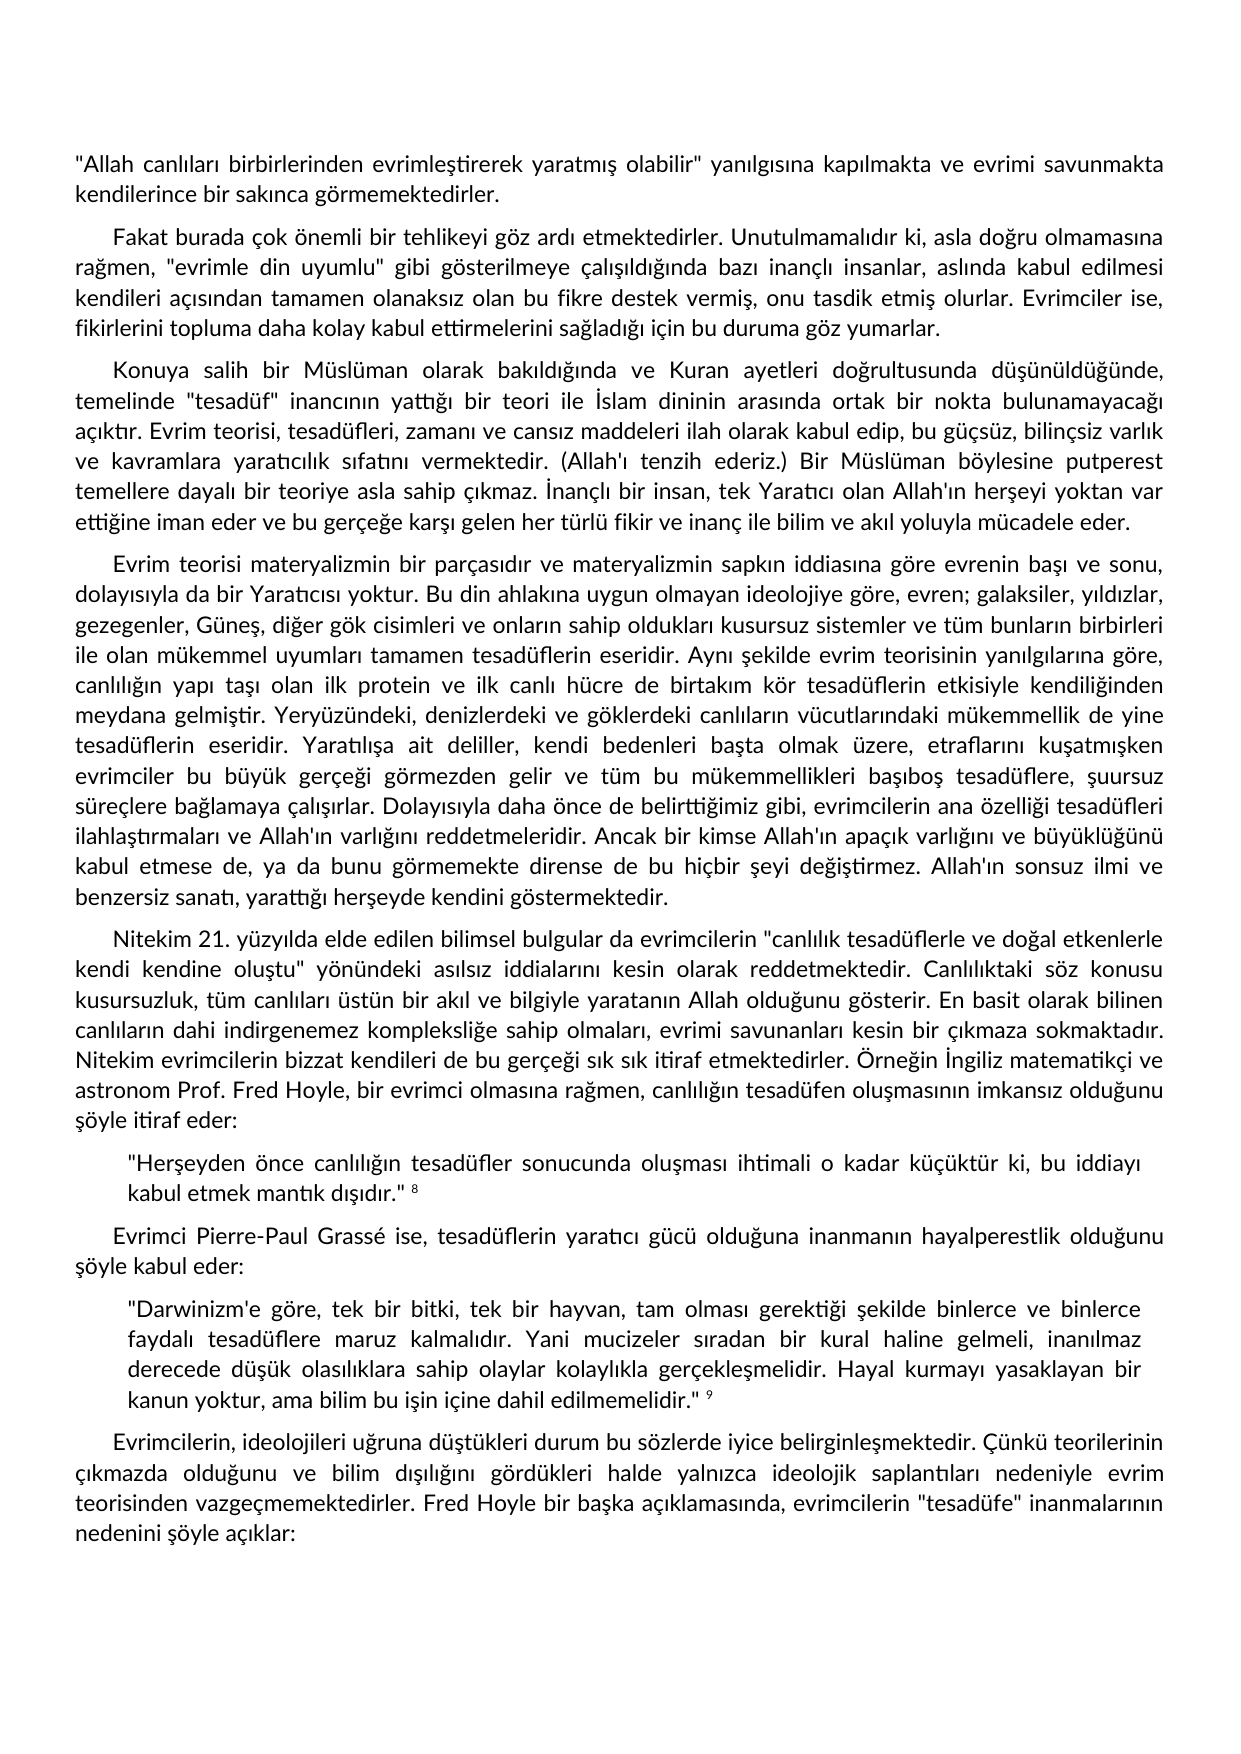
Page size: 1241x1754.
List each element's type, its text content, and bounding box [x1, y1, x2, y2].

text Evrimci Pierre-Paul Grassé ise, tesadüflerin yaratıcı gücü olduğuna inanmanın hayalperestlik olduğunu şöyle kabul eder: [75, 1222, 1165, 1279]
text "Allah canlıları birbirlerinden evrimleştirerek yaratmış olabilir" yanılgısına kapılmakta ve evrimi savunmakta kendilerince bir sakınca görmemektedirler. [75, 150, 1165, 208]
text Evrim teorisi materyalizmin bir parçasıdır ve materyalizmin sapkın iddiasına göre evrenin başı ve sonu, dolayısıyla da bir Yaratıcısı yoktur. Bu din ahlakına uygun olmayan ideolojiye göre, evren; galaksiler, yıldızlar, gezegenler, Güneş, diğer gök cisimleri ve onların sahip oldukları kusursuz sistemler ve tüm bunların birbirleri ile olan mükemmel uyumları tamamen tesadüflerin eseridir. Aynı şekilde evrim teorisinin yanılgılarına göre, canlılığın yapı taşı olan ilk protein ve ilk canlı hücre de birtakım kör tesadüflerin etkisiyle kendiliğinden meydana gelmiştir. Yeryüzündeki, denizlerdeki ve göklerdeki canlıların vücutlarındaki mükemmellik de yine tesadüflerin eseridir. Yaratılışa ait deliller, kendi bedenleri başta olmak üzere, etraflarını kuşatmışken evrimciler bu büyük gerçeği görmezden gelir ve tüm bu mükemmellikleri başıboş tesadüflere, şuursuz süreçlere bağlamaya çalışırlar. Dolayısıyla daha önce de belirttiğimiz gibi, evrimcilerin ana özelliği tesadüfleri ilahlaştırmaları ve Allah'ın varlığını reddetmeleridir. Ancak bir kimse Allah'ın apaçık varlığını ve büyüklüğünü kabul etmese de, ya da bunu görmemekte dirense de bu hiçbir şeyi değiştirmez. Allah'ın sonsuz ilmi ve benzersiz sanatı, yarattığı herşeyde kendini göstermektedir. [75, 550, 1165, 910]
text "Darwinizm'e göre, tek bir bitki, tek bir hayvan, tam olması gerektiği şekilde binlerce ve binlerce faydalı tesadüflere maruz kalmalıdır. Yani mucizeler sıradan bir kural haline gelmeli, inanılmaz derecede düşük olasılıklara sahip olaylar kolaylıkla gerçekleşmelidir. Hayal kurmayı yasaklayan bir kanun yoktur, ama bilim bu işin içine dahil edilmemelidir." 9 [127, 1295, 1143, 1413]
text Konuya salih bir Müslüman olarak bakıldığında ve Kuran ayetleri doğrultusunda düşünüldüğünde, temelinde "tesadüf" inancının yattığı bir teori ile İslam dininin arasında ortak bir nokta bulunamayacağı açıktır. Evrim teorisi, tesadüfleri, zamanı ve cansız maddeleri ilah olarak kabul edip, bu güçsüz, bilinçsiz varlık ve kavramlara yaratıcılık sıfatını vermektedir. (Allah'ı tenzih ederiz.) Bir Müslüman böylesine putperest temellere dayalı bir teoriye asla sahip çıkmaz. İnançlı bir insan, tek Yaratıcı olan Allah'ın herşeyi yoktan var ettiğine iman eder ve bu gerçeğe karşı gelen her türlü fikir ve inanç ile bilim ve akıl yoluyla mücadele eder. [75, 356, 1165, 535]
text Evrimcilerin, ideolojileri uğruna düştükleri durum bu sözlerde iyice belirginleşmektedir. Çünkü teorilerinin çıkmazda olduğunu ve bilim dışılığını gördükleri halde yalnızca ideolojik saplantıları nedeniyle evrim teorisinden vazgeçmemektedirler. Fred Hoyle bir başka açıklamasında, evrimcilerin "tesadüfe" inanmalarının nedenini şöyle açıklar: [75, 1428, 1165, 1546]
text Nitekim 21. yüzyılda elde edilen bilimsel bulgular da evrimcilerin "canlılık tesadüflerle ve doğal etkenlerle kendi kendine oluştu" yönündeki asılsız iddialarını kesin olarak reddetmektedir. Canlılıktaki söz konusu kusursuzluk, tüm canlıları üstün bir akıl ve bilgiyle yaratanın Allah olduğunu gösterir. En basit olarak bilinen canlıların dahi indirgenemez kompleksliğe sahip olmaları, evrimi savunanları kesin bir çıkmaza sokmaktadır. Nitekim evrimcilerin bizzat kendileri de bu gerçeği sık sık itiraf etmektedirler. Örneğin İngiliz matematikçi ve astronom Prof. Fred Hoyle, bir evrimci olmasına rağmen, canlılığın tesadüfen oluşmasının imkansız olduğunu şöyle itiraf eder: [75, 925, 1165, 1134]
text "Herşeyden önce canlılığın tesadüfler sonucunda oluşması ihtimali o kadar küçüktür ki, bu iddiayı kabul etmek mantık dışıdır." 8 [127, 1149, 1143, 1207]
text Fakat burada çok önemli bir tehlikeyi göz ardı etmektedirler. Unutulmamalıdır ki, asla doğru olmamasına rağmen, "evrimle din uyumlu" gibi gösterilmeye çalışıldığında bazı inançlı insanlar, aslında kabul edilmesi kendileri açısından tamamen olanaksız olan bu fikre destek vermiş, onu tasdik etmiş olurlar. Evrimciler ise, fikirlerini topluma daha kolay kabul ettirmelerini sağladığı için bu duruma göz yumarlar. [75, 223, 1165, 341]
